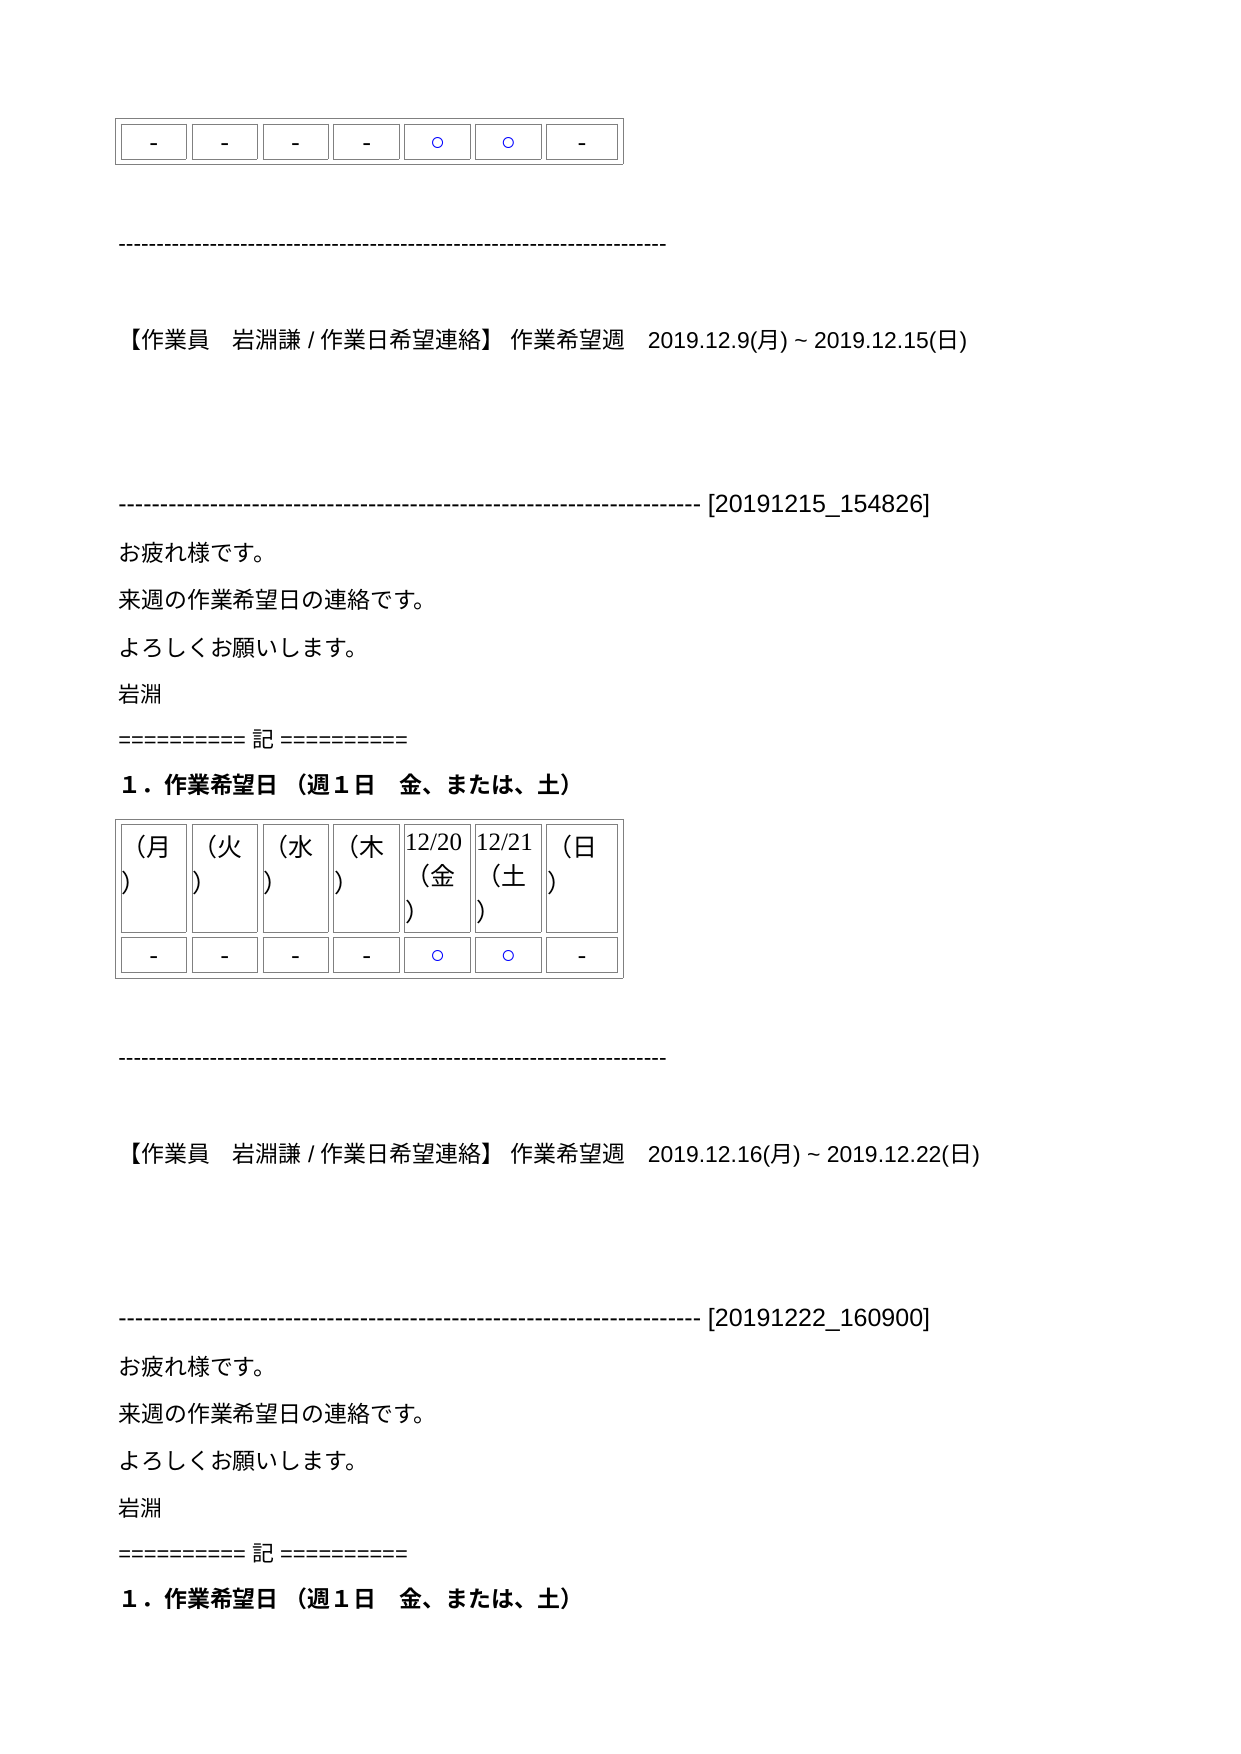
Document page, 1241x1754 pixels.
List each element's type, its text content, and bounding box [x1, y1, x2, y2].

text ========== 記 ========== [118, 1541, 1122, 1566]
text 【作業員 岩淵謙 / 作業日希望連絡】 作業希望週 2019.12.9(月) ~ 2019.12.15(日) [118, 327, 1122, 354]
table_cell ○ [402, 119, 473, 158]
table_header （木） [331, 820, 402, 932]
text お疲れ様です。 [118, 1354, 1122, 1381]
table_cell - [547, 125, 617, 158]
table_cell - [260, 119, 331, 158]
table_cell ○ [473, 932, 544, 972]
text １．作業希望日 （週１日 金、または、土） [118, 1586, 1122, 1612]
table_cell - [544, 119, 620, 158]
text ========== 記 ========== [118, 727, 1122, 752]
table_cell - [122, 125, 186, 158]
table_cell - [118, 932, 189, 972]
table_cell - [547, 938, 617, 972]
table_cell ○ [473, 119, 544, 158]
table_header （日） [544, 820, 620, 932]
table_header 12/20（金） [402, 820, 473, 932]
table_cell - [122, 938, 186, 972]
text 【作業員 岩淵謙 / 作業日希望連絡】 作業希望週 2019.12.16(月) ~ 2019.12.22(日) [118, 1141, 1122, 1167]
table_cell - [193, 125, 257, 158]
table_cell - [260, 932, 331, 972]
table_cell - [193, 938, 257, 972]
table_header （月） [118, 820, 189, 932]
text 岩淵 [118, 1495, 1122, 1521]
text 岩淵 [118, 682, 1122, 707]
text １．作業希望日 （週１日 金、または、土） [118, 772, 1122, 798]
table_header （火） [189, 820, 260, 932]
text ------------------------------------------------------------------------ [118, 1044, 1122, 1070]
text ---------------------------------------------------------------------- [20191215_154826] [118, 489, 1122, 518]
text よろしくお願いします。 [118, 634, 1122, 661]
table_cell - [189, 932, 260, 972]
table_cell - [189, 119, 260, 158]
text 来週の作業希望日の連絡です。 [118, 1401, 1122, 1428]
table_cell - [544, 932, 620, 972]
table_cell - [264, 125, 328, 158]
text ---------------------------------------------------------------------- [20191222_160900] [118, 1303, 1122, 1331]
table_header （水） [260, 820, 331, 932]
text お疲れ様です。 [118, 540, 1122, 567]
table_cell - [331, 932, 402, 972]
table_cell - [264, 938, 328, 972]
table_cell - [334, 125, 399, 158]
text ------------------------------------------------------------------------ [118, 230, 1122, 257]
table_cell - [331, 119, 402, 158]
text 来週の作業希望日の連絡です。 [118, 587, 1122, 614]
table_cell - [118, 119, 189, 158]
table_cell ○ [402, 932, 473, 972]
text よろしくお願いします。 [118, 1448, 1122, 1475]
table_header 12/21（土） [473, 820, 544, 932]
table_cell - [334, 938, 399, 972]
